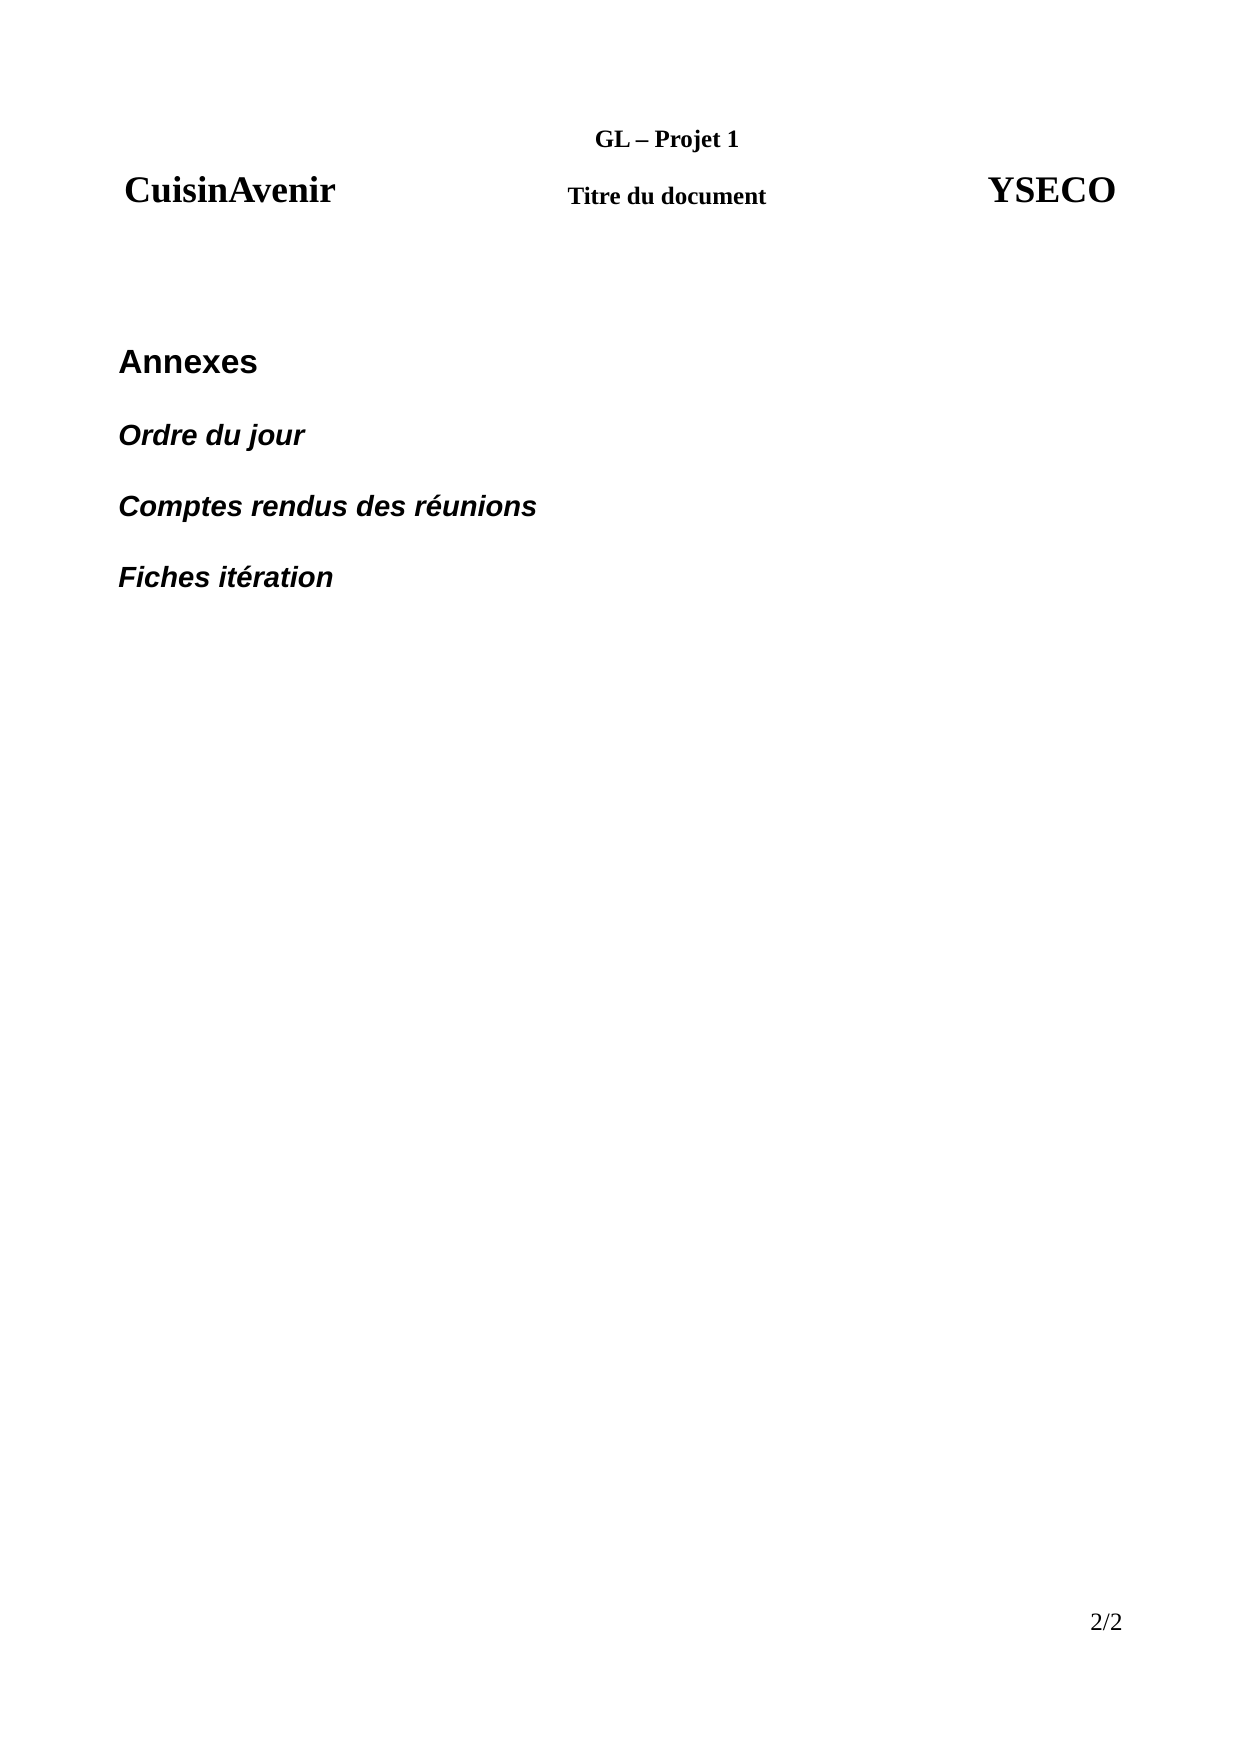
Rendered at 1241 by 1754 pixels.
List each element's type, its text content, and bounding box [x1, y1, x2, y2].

subtitle Annexes [118, 342, 1122, 381]
subtitle Ordre du jour [118, 418, 1122, 452]
subtitle Fiches itération [118, 560, 1122, 594]
subtitle Comptes rendus des réunions [118, 489, 1122, 523]
